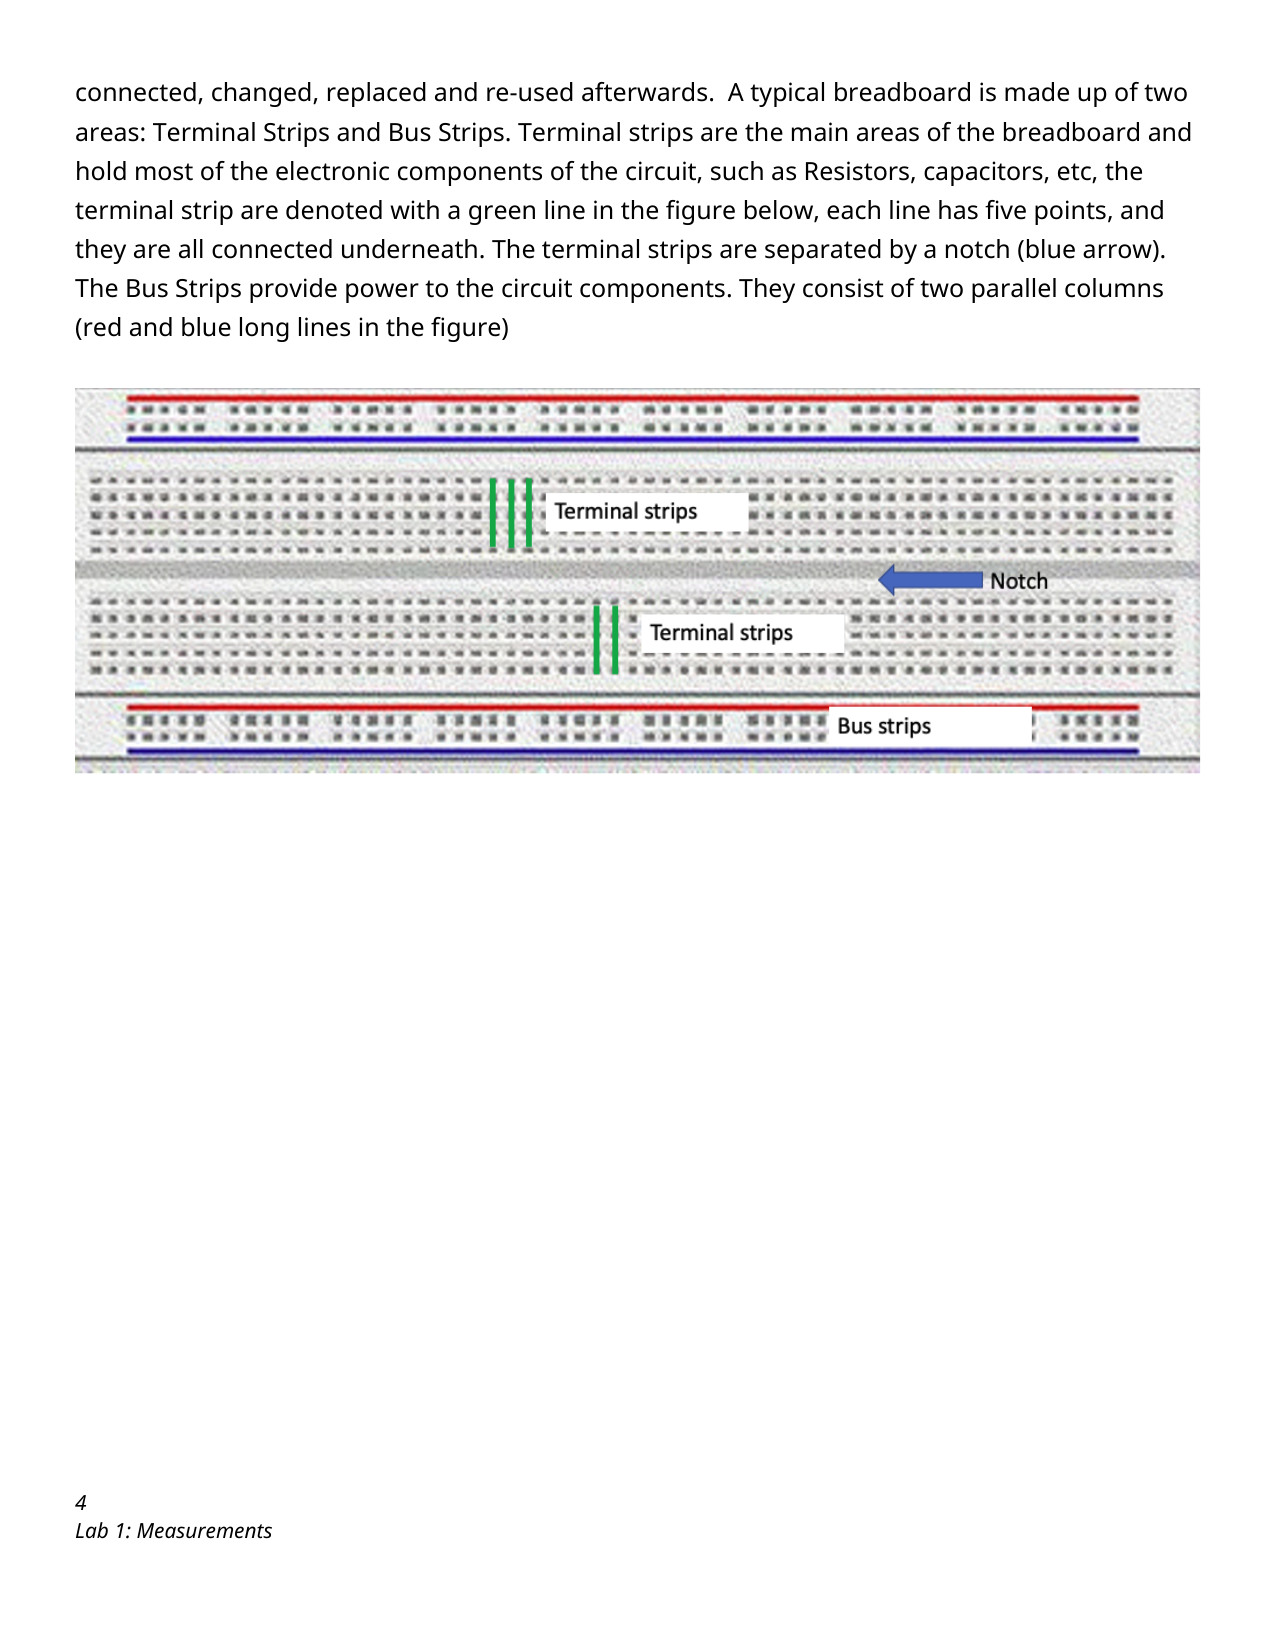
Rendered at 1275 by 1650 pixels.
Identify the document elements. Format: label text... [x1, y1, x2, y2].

picture [75, 388, 1200, 778]
text connected, changed, replaced and re-used afterwards. A typical breadboard is made up of two areas: Terminal Strips and Bus Strips. Terminal strips are the main areas of the breadboard and hold most of the electronic components of the circuit, such as Resistors, capacitors, etc, the terminal strip are denoted with a green line in the figure below, each line has five points, and they are all connected underneath. The terminal strips are separated by a notch (blue arrow). The Bus Strips provide power to the circuit components. They consist of two parallel columns (red and blue long lines in the figure) [75, 75, 1200, 344]
